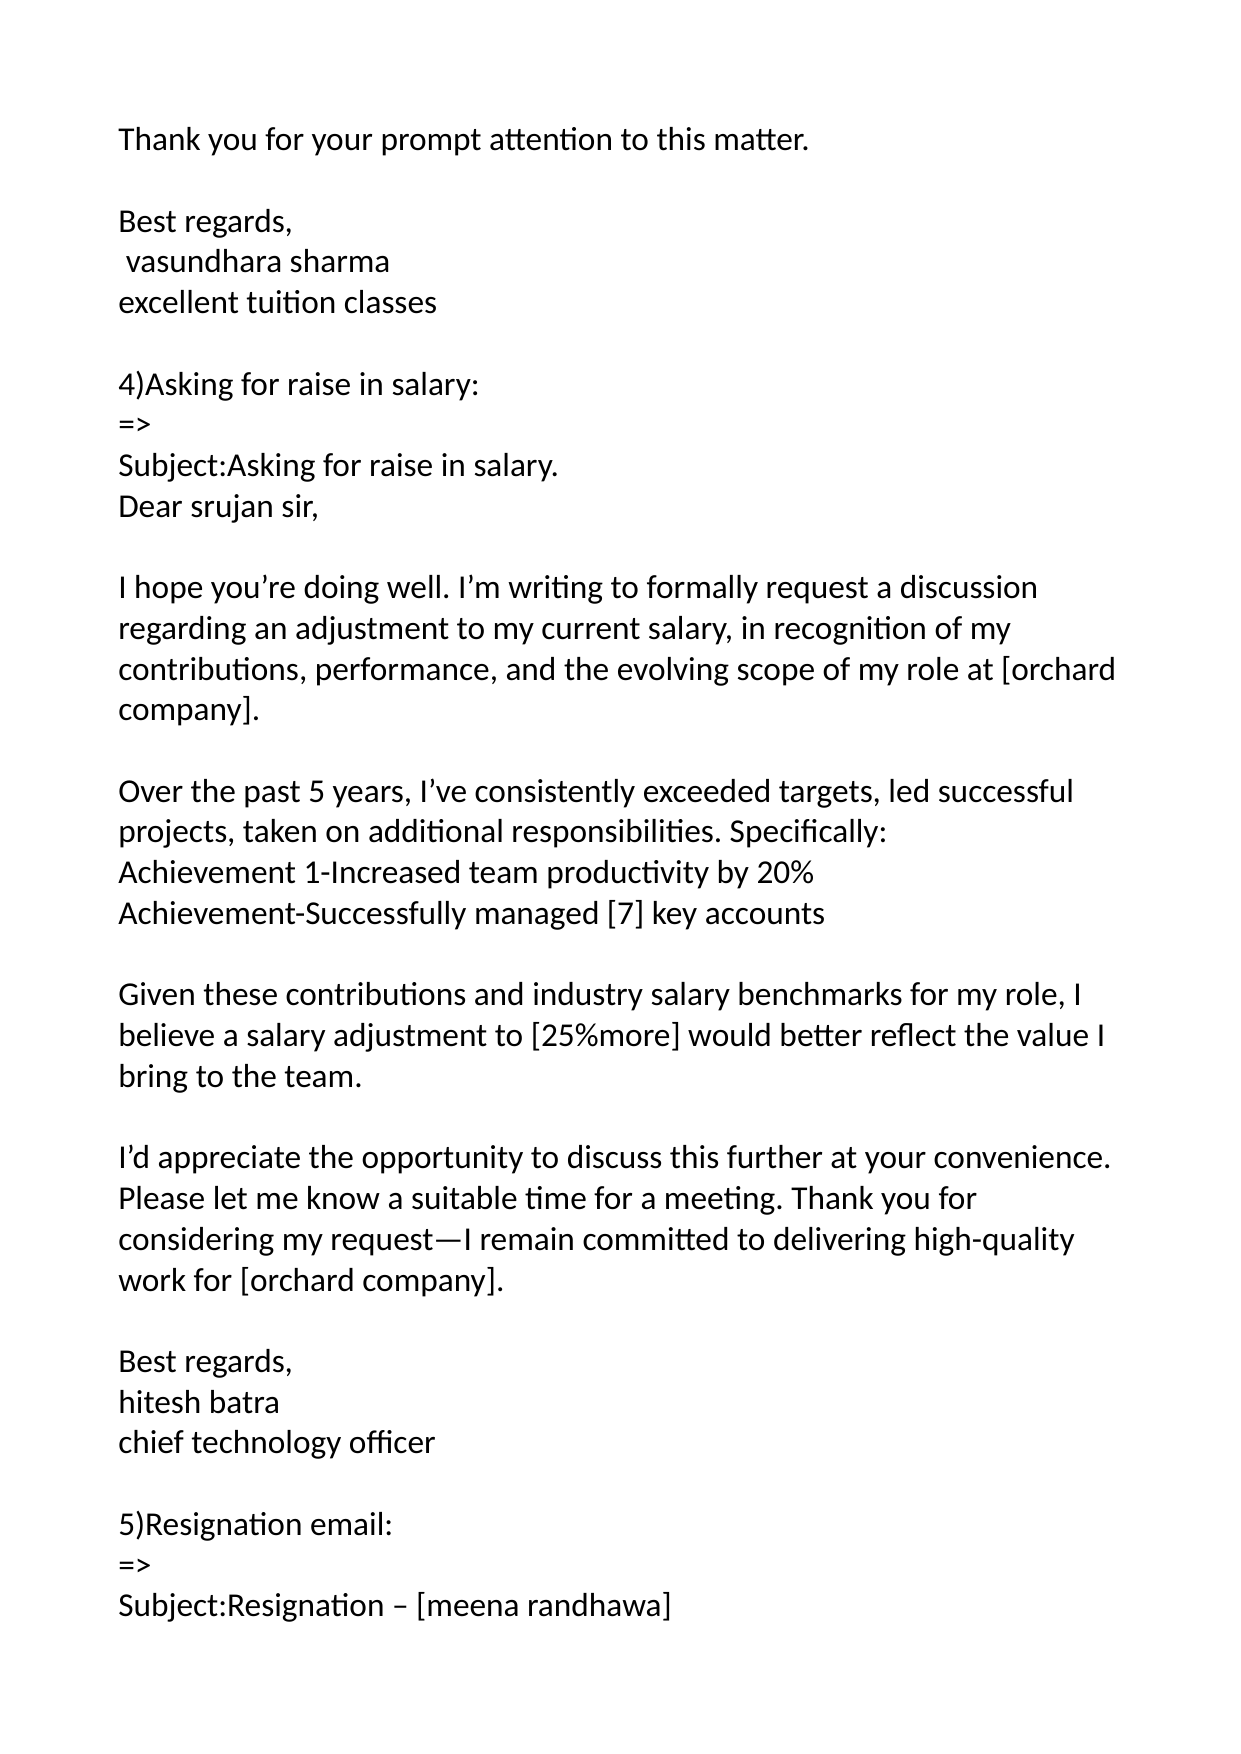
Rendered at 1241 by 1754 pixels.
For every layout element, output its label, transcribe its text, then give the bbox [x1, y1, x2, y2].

text Given these contributions and industry salary benchmarks for my role, I believe a salary adjustment to [25%more] would better reflect the value I bring to the team. [118, 973, 1122, 1096]
text Achievement 1-Increased team productivity by 20% [118, 851, 1122, 892]
text => [118, 403, 1122, 444]
text Over the past 5 years, I’ve consistently exceeded targets, led successful projects, taken on additional responsibilities. Specifically: [118, 770, 1122, 851]
text Achievement-Successfully managed [7] key accounts [118, 892, 1122, 933]
text Subject:Asking for raise in salary. [118, 444, 1122, 485]
text 5)Resignation email: [118, 1503, 1122, 1544]
text I hope you’re doing well. I’m writing to formally request a discussion regarding an adjustment to my current salary, in recognition of my contributions, performance, and the evolving scope of my role at [orchard company]. [118, 566, 1122, 729]
text excellent tuition classes [118, 281, 1122, 322]
text => [118, 1544, 1122, 1584]
text 4)Asking for raise in salary: [118, 362, 1122, 403]
text I’d appreciate the opportunity to discuss this further at your convenience. Please let me know a suitable time for a meeting. Thank you for considering my request—I remain committed to delivering high-quality work for [orchard company]. [118, 1136, 1122, 1299]
text hitesh batra [118, 1381, 1122, 1421]
text Thank you for your prompt attention to this matter. [118, 118, 1122, 159]
text Best regards, [118, 1340, 1122, 1381]
text Dear srujan sir, [118, 485, 1122, 525]
text chief technology officer [118, 1421, 1122, 1462]
text Subject:Resignation – [meena randhawa] [118, 1584, 1122, 1625]
text vasundhara sharma [118, 240, 1122, 281]
text Best regards, [118, 199, 1122, 240]
